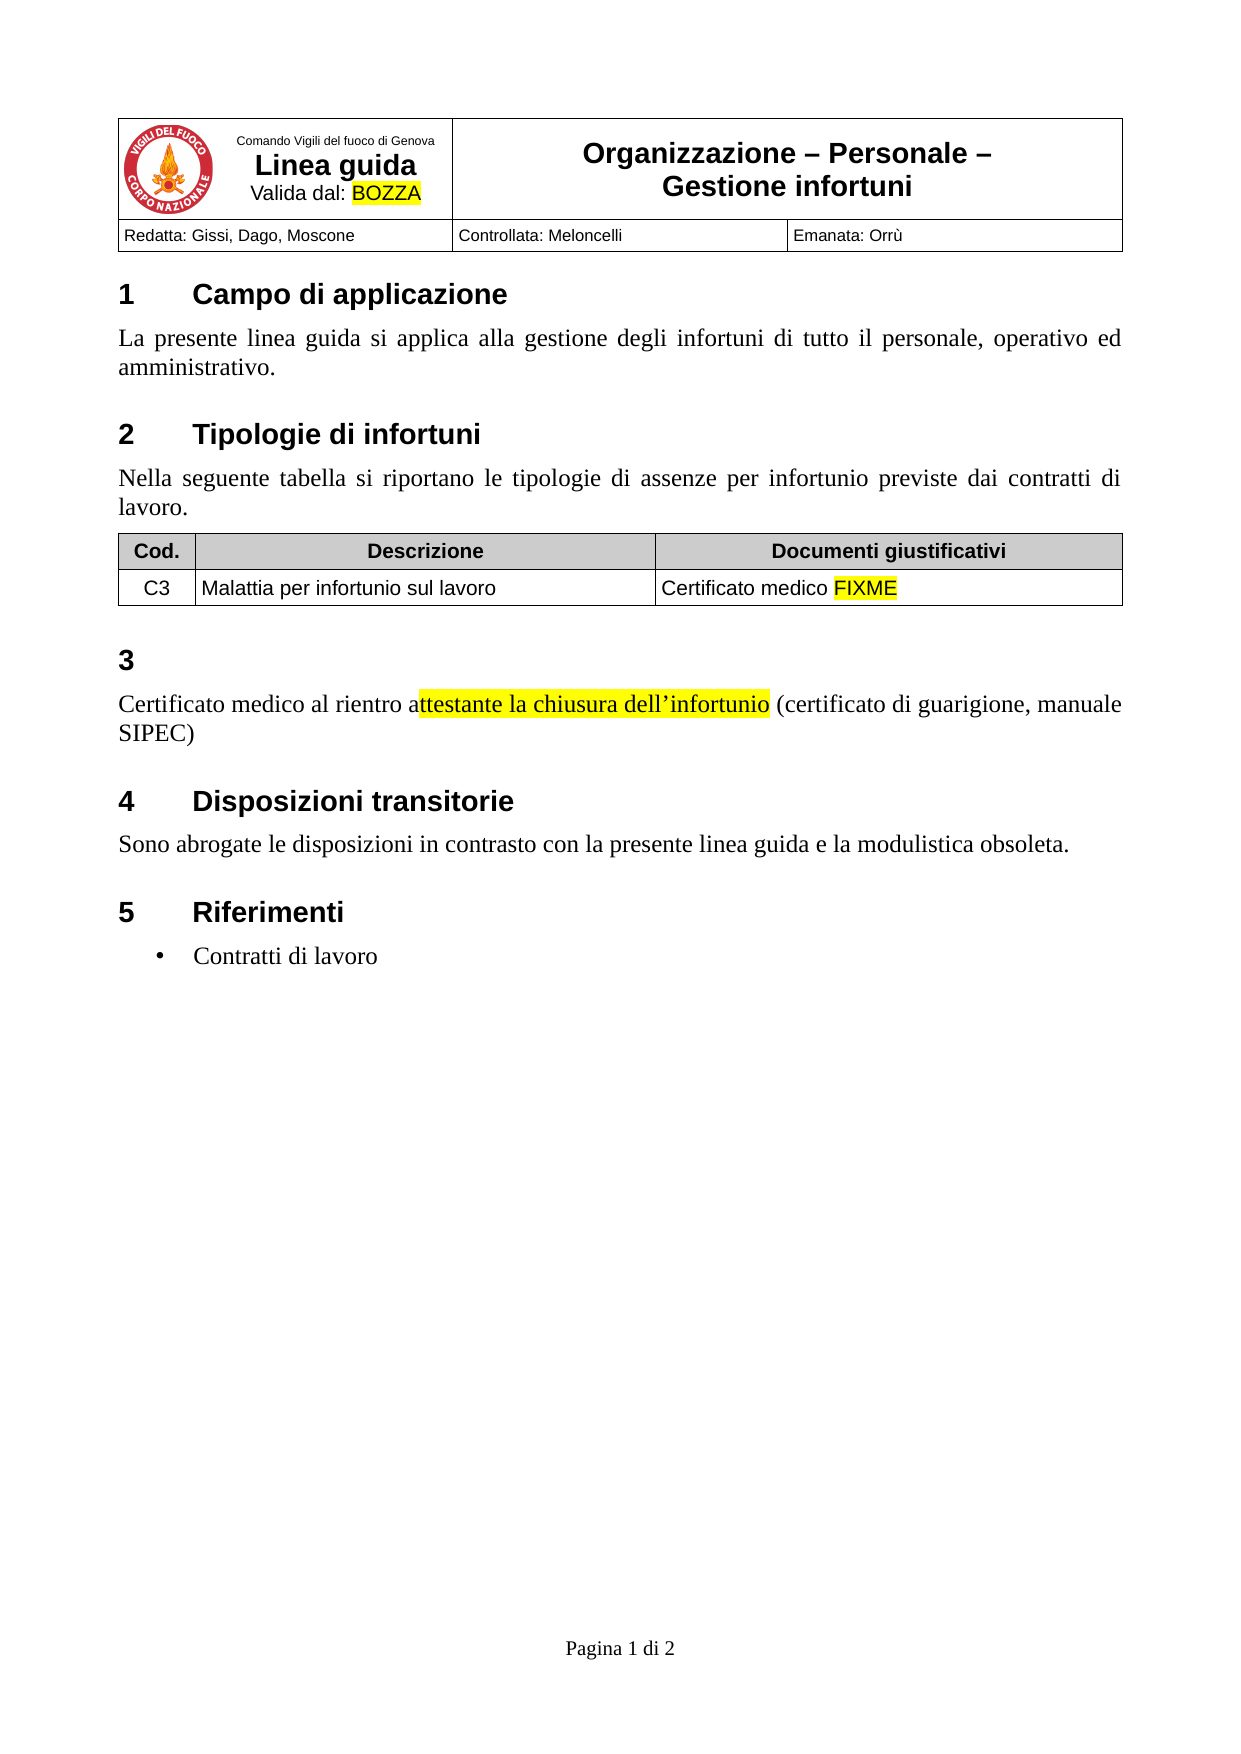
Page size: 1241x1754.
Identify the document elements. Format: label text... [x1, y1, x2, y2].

table_header [119, 119, 219, 219]
subtitle Disposizioni transitorie [118, 783, 1122, 817]
list Contratti di lavoro [156, 941, 1122, 970]
table_cell Controllata: Meloncelli [453, 220, 787, 251]
table_cell C3 [119, 570, 195, 605]
subtitle Riferimenti [118, 895, 1122, 929]
table_cell Emanata: Orrù [788, 220, 1122, 251]
table_header Descrizione [196, 534, 655, 569]
text Certificato medico al rientro attestante la chiusura dell’infortunio (certificato di guarigione, manuale SIPEC) [118, 689, 1122, 747]
text Nella seguente tabella si riportano le tipologie di assenze per infortunio previste dai contratti di lavoro. [118, 463, 1122, 521]
table_header Comando Vigili del fuoco di Genova Linea guida Valida dal: BOZZA [219, 119, 452, 219]
subtitle Campo di applicazione [118, 277, 1122, 310]
table_cell Certificato medico FIXME [656, 570, 1122, 605]
table_header Cod. [119, 534, 195, 569]
picture [124, 125, 213, 214]
table_header Documenti giustificativi [656, 534, 1122, 569]
table_header Organizzazione – Personale – Gestione infortuni [453, 119, 1122, 219]
text La presente linea guida si applica alla gestione degli infortuni di tutto il personale, operativo ed amministrativo. [118, 323, 1122, 380]
table_cell Redatta: Gissi, Dago, Moscone [119, 220, 452, 251]
text Sono abrogate le disposizioni in contrasto con la presente linea guida e la modulistica obsoleta. [118, 829, 1122, 858]
table_cell Malattia per infortunio sul lavoro [196, 570, 655, 605]
subtitle Tipologie di infortuni [118, 417, 1122, 451]
